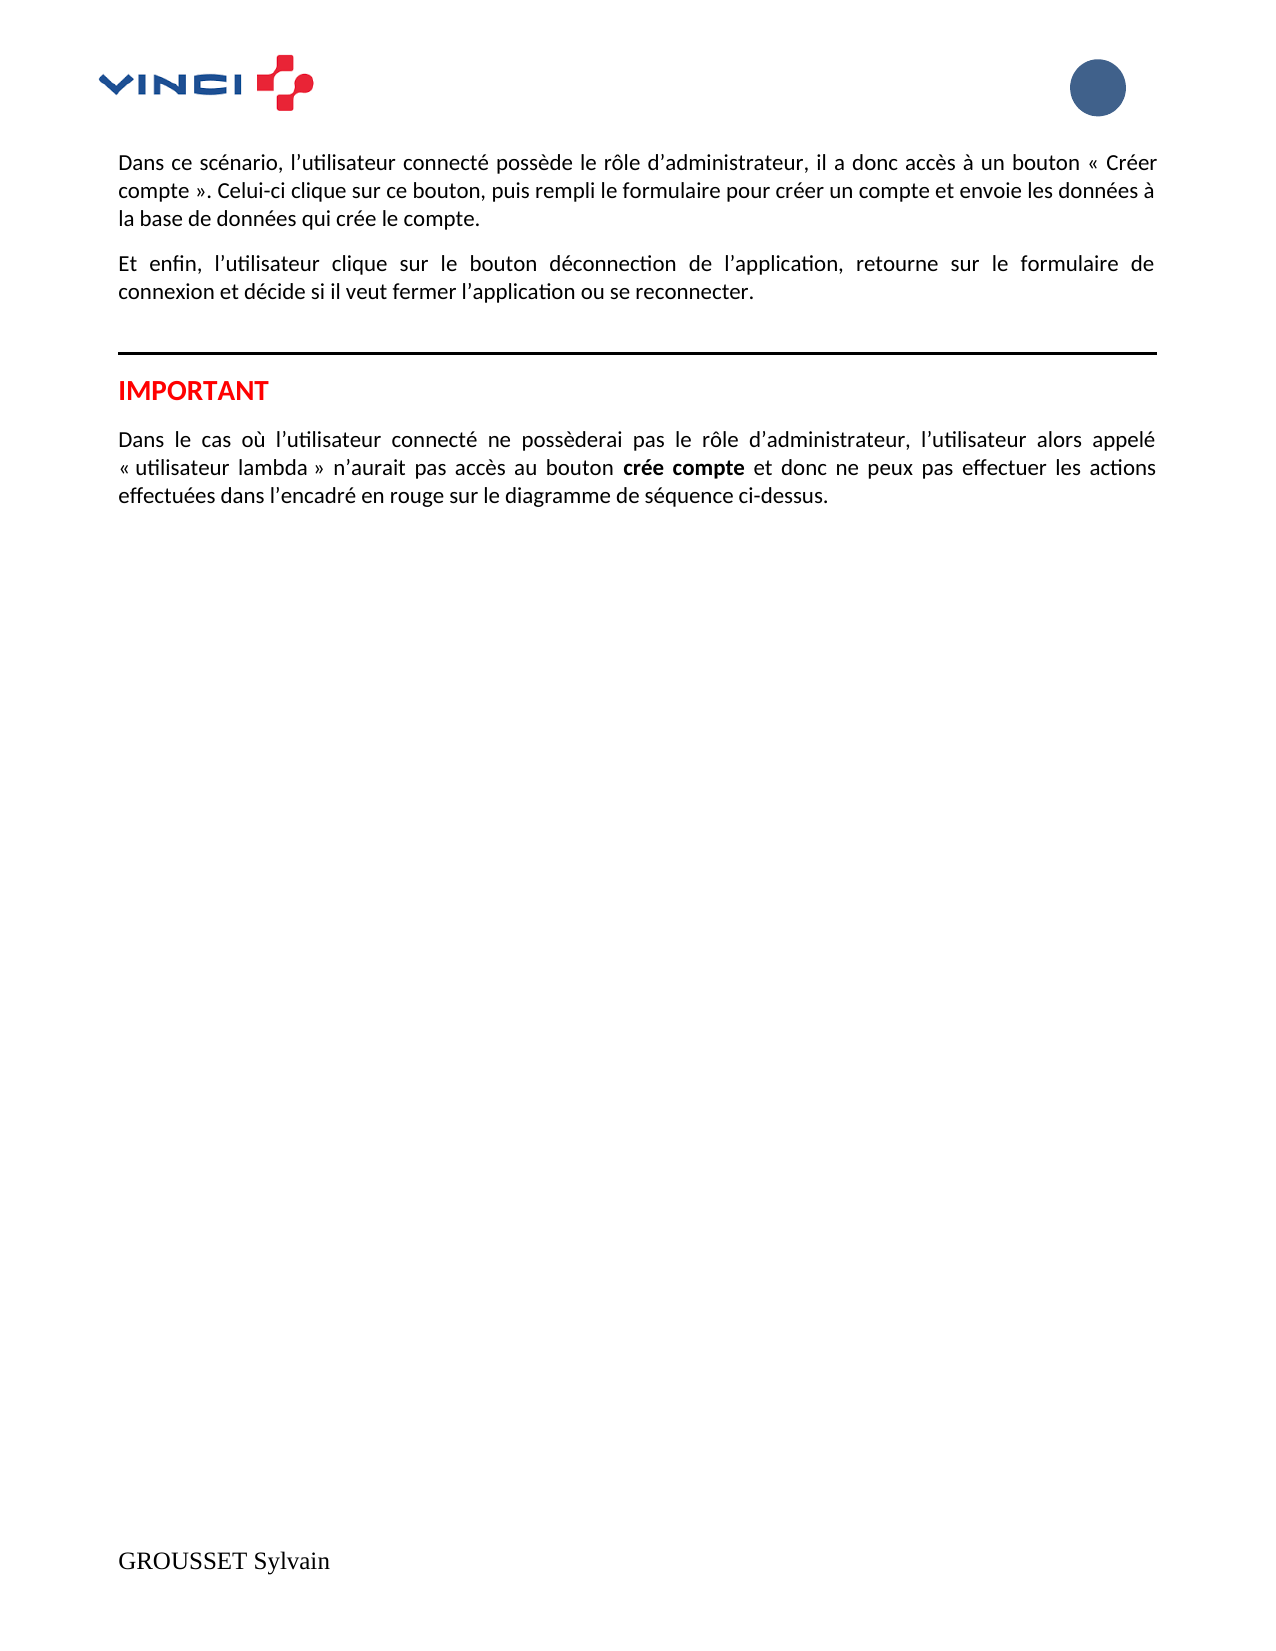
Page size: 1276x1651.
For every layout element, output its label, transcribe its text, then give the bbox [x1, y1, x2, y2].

text Dans le cas où l’utilisateur connecté ne possèderai pas le rôle d’administrateur, l’utilisateur alors appelé « utilisateur lambda » n’aurait pas accès au bouton crée compte et donc ne peux pas effectuer les actions effectuées dans l’encadré en rouge sur le diagramme de séquence ci-dessus. [118, 425, 1157, 509]
text Et enfin, l’utilisateur clique sur le bouton déconnection de l’application, retourne sur le formulaire de connexion et décide si il veut fermer l’application ou se reconnecter. [118, 249, 1157, 305]
text Dans ce scénario, l’utilisateur connecté possède le rôle d’administrateur, il a donc accès à un bouton « Créer compte ». Celui-ci clique sur ce bouton, puis rempli le formulaire pour créer un compte et envoie les données à la base de données qui crée le compte. [118, 148, 1157, 232]
text IMPORTANT [118, 372, 1157, 408]
